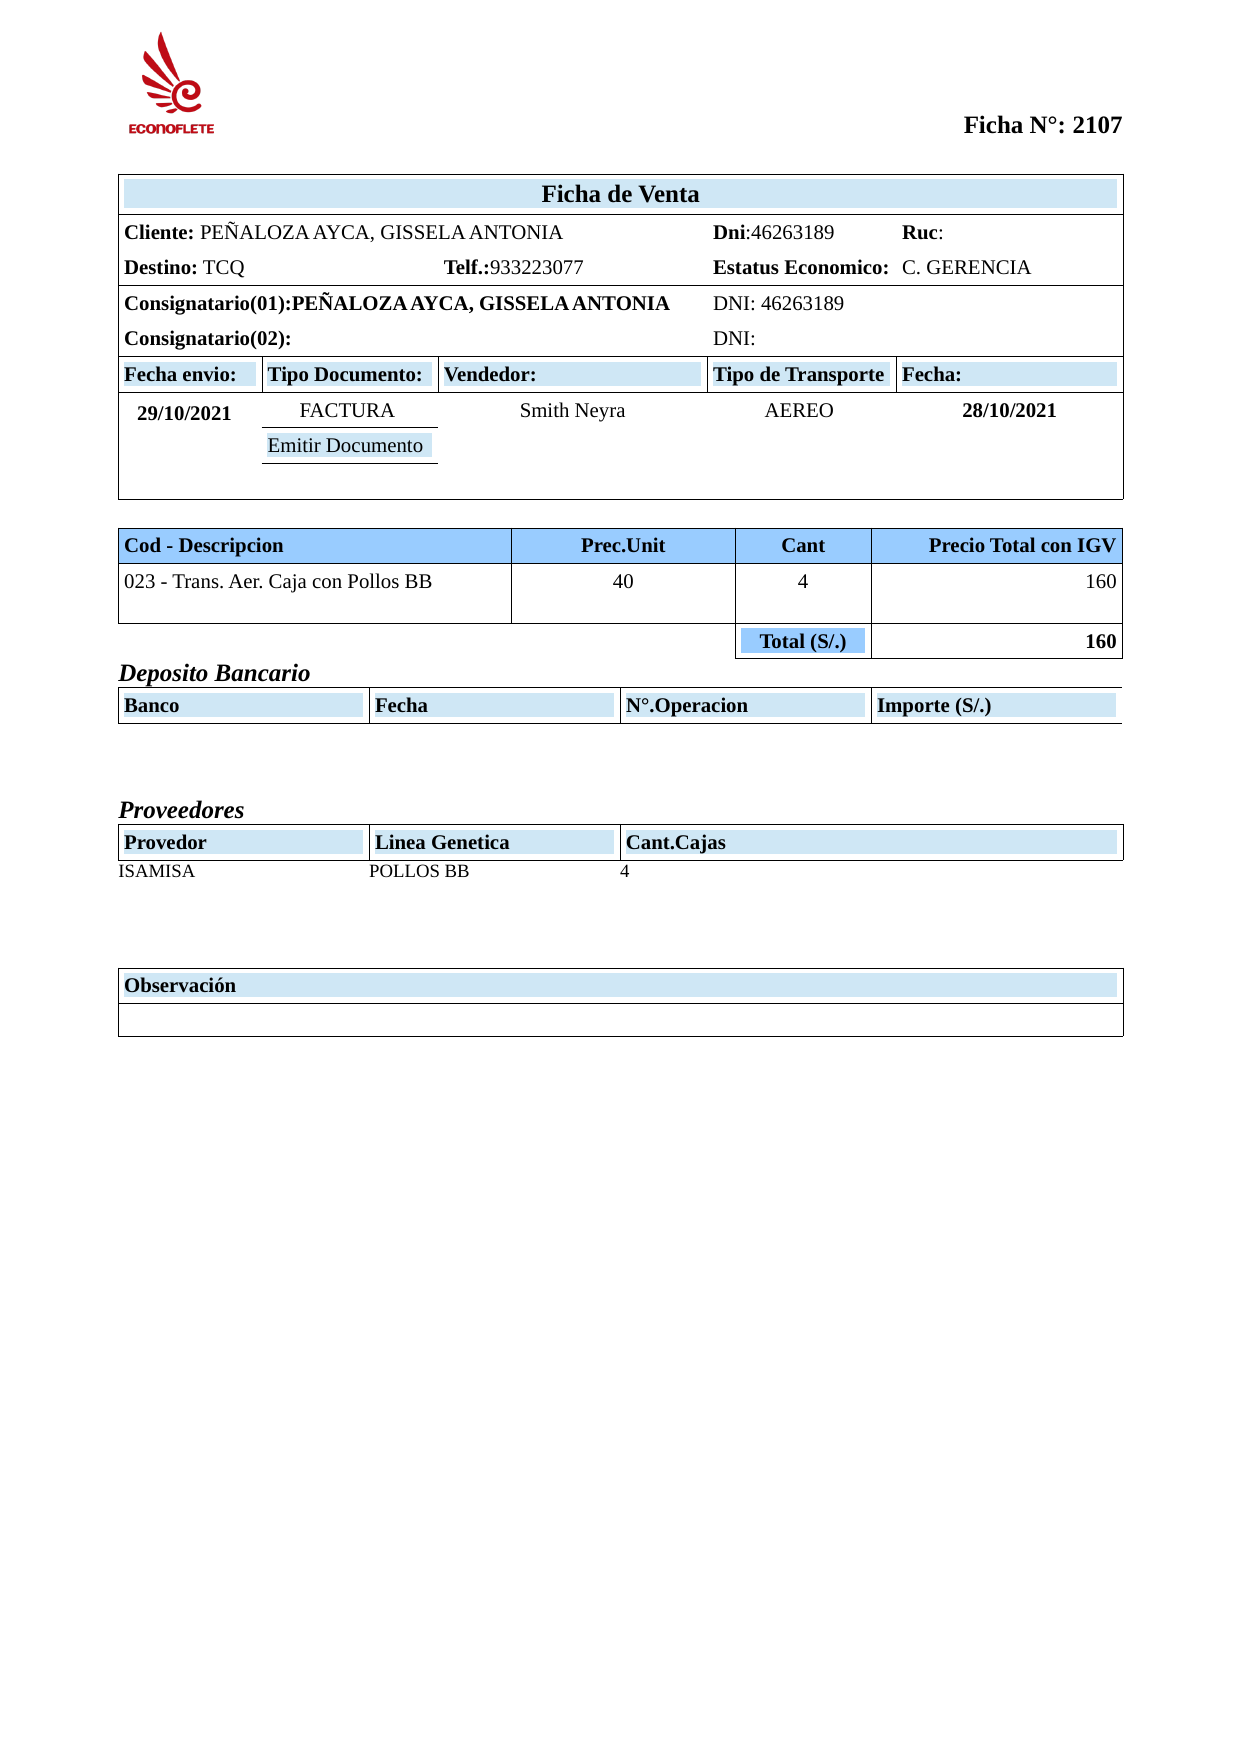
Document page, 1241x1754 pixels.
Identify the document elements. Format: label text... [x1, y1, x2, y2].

table_cell [620, 771, 871, 795]
table_cell 023 - Trans. Aer. Caja con Pollos BB [119, 564, 511, 623]
table_header Cod - Descripcion [119, 529, 511, 563]
table_header Cant [736, 529, 871, 563]
table_cell [620, 724, 871, 747]
table_cell 29/10/2021 [119, 393, 262, 498]
table_cell 28/10/2021 [896, 393, 1123, 498]
table_header Linea Genetica [370, 825, 620, 859]
table_cell [118, 724, 369, 747]
table_cell [620, 924, 1123, 946]
table_header Ficha de Venta [119, 175, 1123, 214]
table_cell [118, 903, 369, 924]
table_cell [369, 747, 620, 771]
table_cell [871, 771, 1122, 795]
table_cell 160 [872, 624, 1122, 658]
table_cell 4 [736, 564, 871, 623]
table_cell Smith Neyra [438, 393, 707, 498]
table_header Prec.Unit [512, 529, 735, 563]
text Proveedores [118, 795, 1122, 824]
table_cell [369, 881, 620, 903]
table_cell [871, 724, 1122, 747]
table_cell [369, 903, 620, 924]
table_cell [620, 747, 871, 771]
table_cell [118, 881, 369, 903]
table_cell 40 [512, 564, 735, 623]
table_header Banco [119, 688, 369, 723]
table_cell Tipo Documento: [263, 357, 438, 392]
table_header Cant.Cajas [621, 825, 1123, 859]
table_cell FACTURA [262, 393, 438, 427]
table_header Importe (S/.) [872, 688, 1122, 723]
table_cell [118, 771, 369, 795]
table_cell ISAMISA [118, 861, 369, 881]
table_cell Emitir Documento [262, 428, 438, 463]
table_cell [369, 924, 620, 946]
table_cell [369, 724, 620, 747]
table_cell [620, 946, 1123, 967]
table_cell [119, 1004, 1123, 1036]
table_cell 4 [620, 861, 1123, 881]
table_cell AEREO [707, 393, 896, 498]
table_cell Fecha envio: [119, 357, 262, 392]
table_cell 160 [872, 564, 1122, 623]
table_cell [118, 624, 511, 658]
table_cell Dni:46263189 [707, 215, 896, 249]
picture [118, 31, 225, 134]
table_cell Consignatario(01):PEÑALOZA AYCA, GISSELA ANTONIA [119, 286, 707, 321]
table_cell [118, 946, 369, 967]
table_cell [511, 624, 735, 658]
table_cell Fecha: [897, 357, 1123, 392]
table_cell Total (S/.) [736, 624, 871, 658]
table_cell Telf.:933223077 [438, 249, 707, 285]
table_cell [118, 747, 369, 771]
table_cell Vendedor: [439, 357, 707, 392]
text Deposito Bancario [118, 658, 1122, 687]
table_cell Ruc: [896, 215, 1123, 249]
table_cell DNI: 46263189 [707, 286, 1123, 321]
table_header Fecha [370, 688, 620, 723]
table_cell Consignatario(02): [119, 321, 707, 356]
table_cell POLLOS BB [369, 861, 620, 881]
table_cell [369, 946, 620, 967]
table_cell DNI: [707, 321, 1123, 356]
table_cell C. GERENCIA [896, 249, 1123, 285]
table_cell [620, 881, 1123, 903]
table_cell Cliente: PEÑALOZA AYCA, GISSELA ANTONIA [119, 215, 707, 249]
table_cell Estatus Economico: [707, 249, 896, 285]
table_cell [118, 924, 369, 946]
table_header Provedor [119, 825, 369, 859]
table_cell Tipo de Transporte [708, 357, 896, 392]
table_header N°.Operacion [621, 688, 871, 723]
table_cell [262, 464, 438, 498]
table_header Observación [119, 969, 1123, 1003]
table_header Precio Total con IGV [872, 529, 1122, 563]
table_cell [871, 747, 1122, 771]
table_cell [369, 771, 620, 795]
table_cell Destino: TCQ [119, 249, 438, 285]
table_cell [620, 903, 1123, 924]
